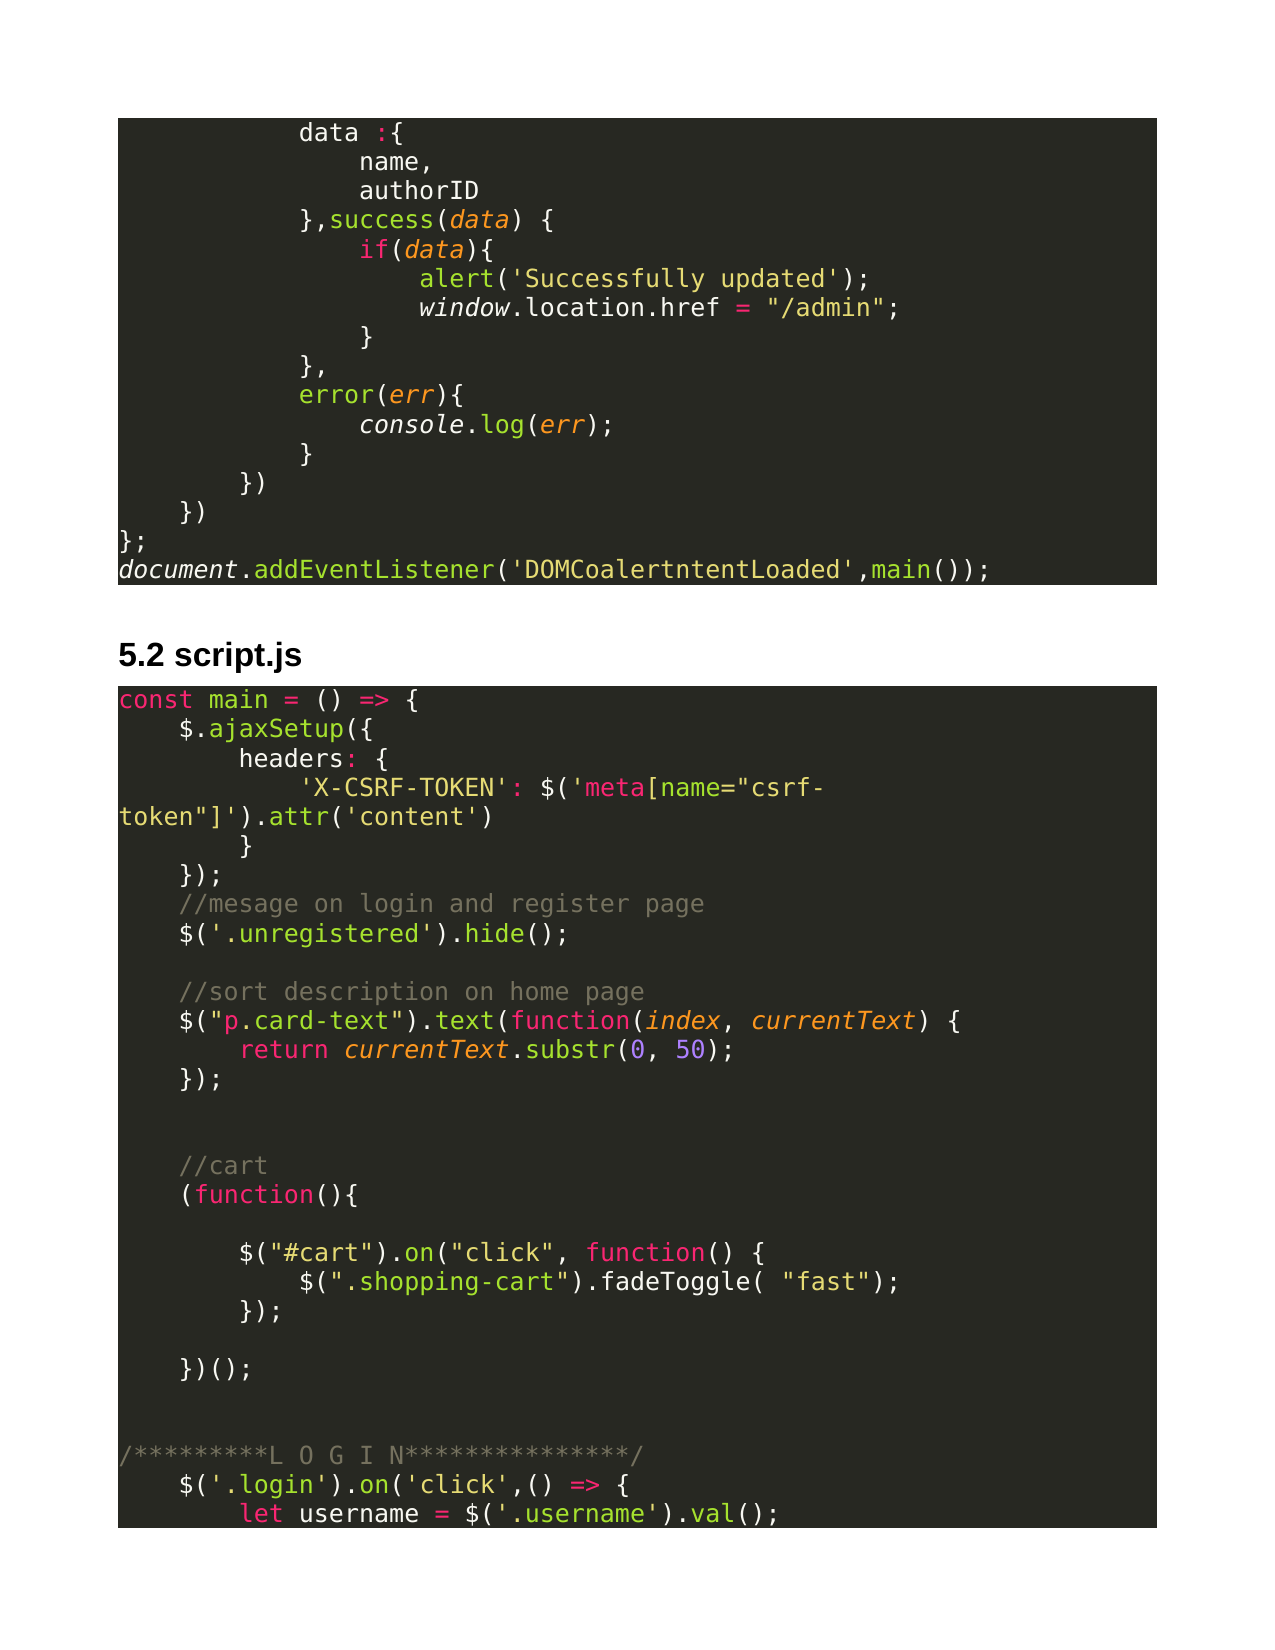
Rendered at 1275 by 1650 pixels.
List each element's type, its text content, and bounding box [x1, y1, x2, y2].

subtitle 5.2 script.js [118, 634, 1157, 673]
text data :{ name, authorID },success(data) { if(data){ alert('Successfully updated'); window.location.href = "/admin"; } }, error(err){ console.log(err); } }) }) }; document.addEventListener('DOMCoalertntentLoaded',main()); [118, 118, 1157, 585]
text const main = () => { $.ajaxSetup({ headers: { 'X-CSRF-TOKEN': $('meta[name="csrf-token"]').attr('content') } }); //mesage on login and register page $('.unregistered').hide(); //sort description on home page $("p.card-text").text(function(index, currentText) { return currentText.substr(0, 50); }); //cart (function(){ $("#cart").on("click", function() { $(".shopping-cart").fadeToggle( "fast"); }); })(); /*********L O G I N***************/ $('.login').on('click',() => { let username = $('.username').val(); [118, 686, 1157, 1528]
